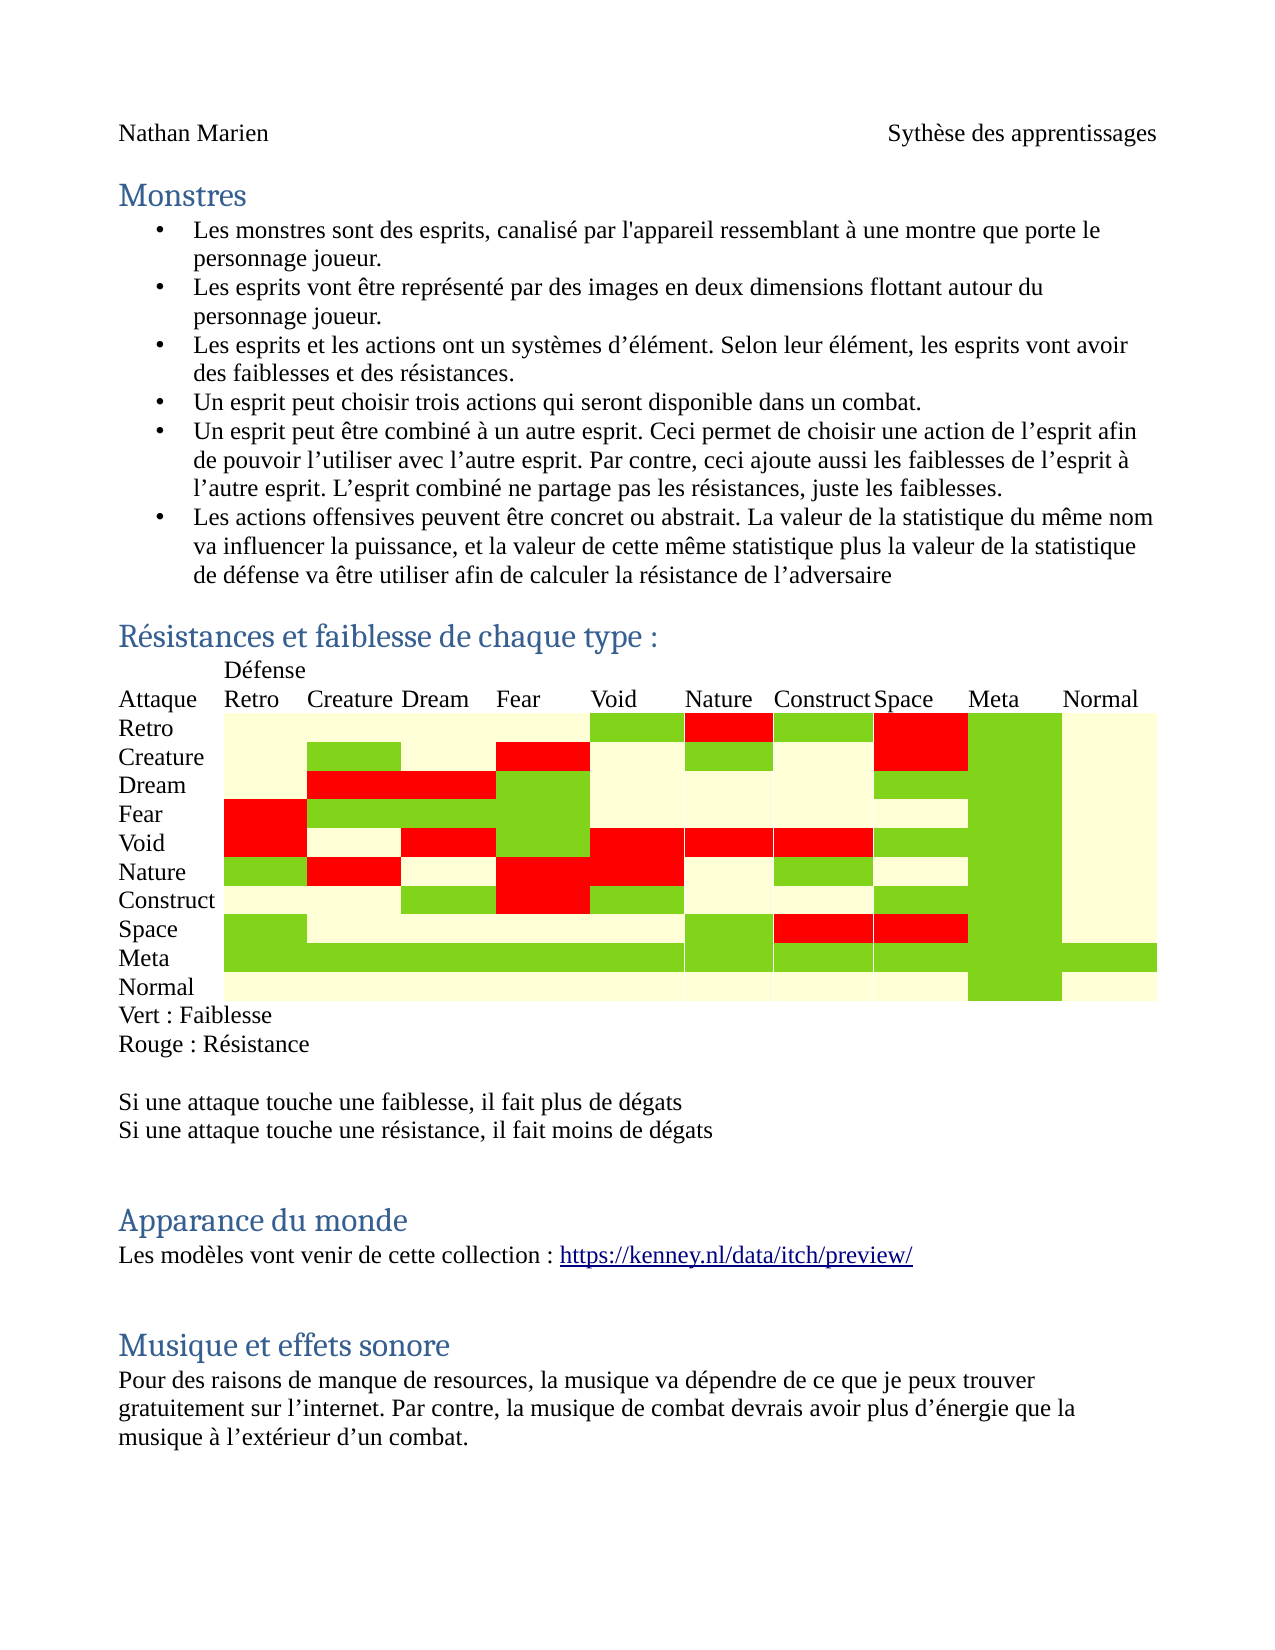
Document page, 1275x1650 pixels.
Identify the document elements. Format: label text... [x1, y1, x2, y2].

table_cell [401, 886, 496, 914]
table_cell [590, 742, 684, 771]
table_cell [874, 943, 968, 972]
table_cell Normal [118, 972, 224, 1001]
table_cell [685, 857, 773, 886]
table_cell [1062, 771, 1157, 799]
table_cell [401, 857, 496, 886]
table_cell [968, 914, 1062, 943]
table_cell [307, 886, 401, 914]
table_cell [496, 771, 590, 799]
table_cell [774, 799, 873, 828]
table_cell Construct [774, 684, 873, 713]
text Si une attaque touche une faiblesse, il fait plus de dégats [118, 1087, 1157, 1116]
table_cell [1062, 742, 1157, 771]
table_cell [224, 828, 307, 857]
table_cell [774, 914, 873, 943]
table_cell [1062, 943, 1157, 972]
text Si une attaque touche une résistance, il fait moins de dégats [118, 1116, 1157, 1144]
subtitle Musique et effets sonore [118, 1326, 1157, 1365]
table_cell [307, 943, 401, 972]
table_cell [774, 857, 873, 886]
subtitle Monstres [118, 176, 1157, 215]
table_cell [401, 972, 496, 1001]
table_cell [307, 713, 401, 742]
table_header Défense [224, 656, 1157, 684]
table_cell Fear [496, 684, 590, 713]
subtitle Apparance du monde [118, 1202, 1157, 1240]
table_cell [307, 828, 401, 857]
table_cell [496, 886, 590, 914]
table_cell [685, 742, 773, 771]
table_cell [874, 914, 968, 943]
text Rouge : Résistance [118, 1029, 1157, 1058]
table_cell Attaque [118, 684, 224, 713]
table_cell Space [118, 914, 224, 943]
table_cell [685, 886, 773, 914]
table_cell [685, 713, 773, 742]
table_cell [874, 886, 968, 914]
table_cell [774, 972, 873, 1001]
table_cell [1062, 828, 1157, 857]
table_cell [496, 828, 590, 857]
table_cell [874, 972, 968, 1001]
table_cell [224, 771, 307, 799]
table_cell [774, 886, 873, 914]
table_cell [1062, 799, 1157, 828]
table_cell Normal [1062, 684, 1157, 713]
table_cell [307, 972, 401, 1001]
text Pour des raisons de manque de resources, la musique va dépendre de ce que je peux trouver gratuitement sur l’internet. Par contre, la musique de combat devrais avoir plus d’énergie que la musique à l’extérieur d’un combat. [118, 1365, 1157, 1451]
table_cell [1062, 972, 1157, 1001]
table_cell [685, 771, 773, 799]
table_cell Construct [118, 886, 224, 914]
table_cell Dream [401, 684, 496, 713]
table_cell [774, 943, 873, 972]
table_cell [496, 914, 590, 943]
table_cell [685, 972, 773, 1001]
table_cell [685, 914, 773, 943]
table_cell [401, 828, 496, 857]
table_cell [968, 742, 1062, 771]
table_cell [874, 828, 968, 857]
table_cell [874, 742, 968, 771]
table_cell [590, 886, 684, 914]
table_cell [307, 799, 401, 828]
list Les monstres sont des esprits, canalisé par l'appareil ressemblant à une montre que porte le personnage joueur. [156, 215, 1157, 272]
table_cell Nature [118, 857, 224, 886]
table_cell Void [590, 684, 684, 713]
table_cell [307, 742, 401, 771]
table_cell [307, 914, 401, 943]
list Un esprit peut être combiné à un autre esprit. Ceci permet de choisir une action de l’esprit afin de pouvoir l’utiliser avec l’autre esprit. Par contre, ceci ajoute aussi les faiblesses de l’esprit à l’autre esprit. L’esprit combiné ne partage pas les résistances, juste les faiblesses. [156, 416, 1157, 502]
table_cell Creature [307, 684, 401, 713]
table_cell [874, 713, 968, 742]
list Les esprits vont être représenté par des images en deux dimensions flottant autour du personnage joueur. [156, 272, 1157, 330]
table_cell [224, 799, 307, 828]
table_cell Space [874, 684, 968, 713]
table_cell Dream [118, 771, 224, 799]
table_cell [1062, 886, 1157, 914]
table_cell [224, 914, 307, 943]
table_cell Retro [224, 684, 307, 713]
table_cell [307, 857, 401, 886]
table_cell [685, 799, 773, 828]
table_cell [968, 713, 1062, 742]
table_cell [968, 771, 1062, 799]
table_cell [307, 771, 401, 799]
table_cell [1062, 857, 1157, 886]
list Un esprit peut choisir trois actions qui seront disponible dans un combat. [156, 387, 1157, 416]
table_cell [874, 799, 968, 828]
table_cell [968, 886, 1062, 914]
table_cell [874, 771, 968, 799]
table_cell [774, 742, 873, 771]
table_cell [590, 914, 684, 943]
table_cell [401, 771, 496, 799]
table_cell [224, 886, 307, 914]
table_cell [496, 972, 590, 1001]
table_cell Meta [118, 943, 224, 972]
table_cell Creature [118, 742, 224, 771]
table_cell Retro [118, 713, 224, 742]
table_cell [774, 771, 873, 799]
table_cell [496, 799, 590, 828]
table_cell [590, 972, 684, 1001]
table_cell [968, 972, 1062, 1001]
table_cell [1062, 914, 1157, 943]
table_cell [401, 943, 496, 972]
table_cell [224, 972, 307, 1001]
subtitle Résistances et faiblesse de chaque type : [118, 617, 1157, 656]
table_cell Void [118, 828, 224, 857]
table_cell [496, 857, 590, 886]
table_cell [590, 857, 684, 886]
table_cell [685, 943, 773, 972]
table_cell [590, 713, 684, 742]
table_cell Fear [118, 799, 224, 828]
table_cell [496, 742, 590, 771]
text Les modèles vont venir de cette collection : https://kenney.nl/data/itch/preview/ [118, 1240, 1157, 1269]
table_cell [1062, 713, 1157, 742]
table_cell [590, 799, 684, 828]
table_cell [874, 857, 968, 886]
table_cell [590, 771, 684, 799]
table_cell Meta [968, 684, 1062, 713]
table_cell [774, 828, 873, 857]
table_cell [496, 943, 590, 972]
list Les actions offensives peuvent être concret ou abstrait. La valeur de la statistique du même nom va influencer la puissance, et la valeur de cette même statistique plus la valeur de la statistique de défense va être utiliser afin de calculer la résistance de l’adversaire [156, 502, 1157, 588]
text Vert : Faiblesse [118, 1001, 1157, 1029]
table_cell [685, 828, 773, 857]
table_cell [968, 857, 1062, 886]
table_cell [774, 713, 873, 742]
table_cell [224, 742, 307, 771]
table_cell [224, 713, 307, 742]
table_cell [590, 943, 684, 972]
table_cell [401, 799, 496, 828]
table_cell [224, 857, 307, 886]
table_cell [968, 828, 1062, 857]
table_cell [968, 943, 1062, 972]
table_cell [401, 742, 496, 771]
table_cell [496, 713, 590, 742]
table_cell [401, 713, 496, 742]
list Les esprits et les actions ont un systèmes d’élément. Selon leur élément, les esprits vont avoir des faiblesses et des résistances. [156, 330, 1157, 387]
table_header [118, 656, 224, 684]
table_cell [401, 914, 496, 943]
table_cell [224, 943, 307, 972]
table_cell Nature [685, 684, 773, 713]
table_cell [590, 828, 684, 857]
table_cell [968, 799, 1062, 828]
